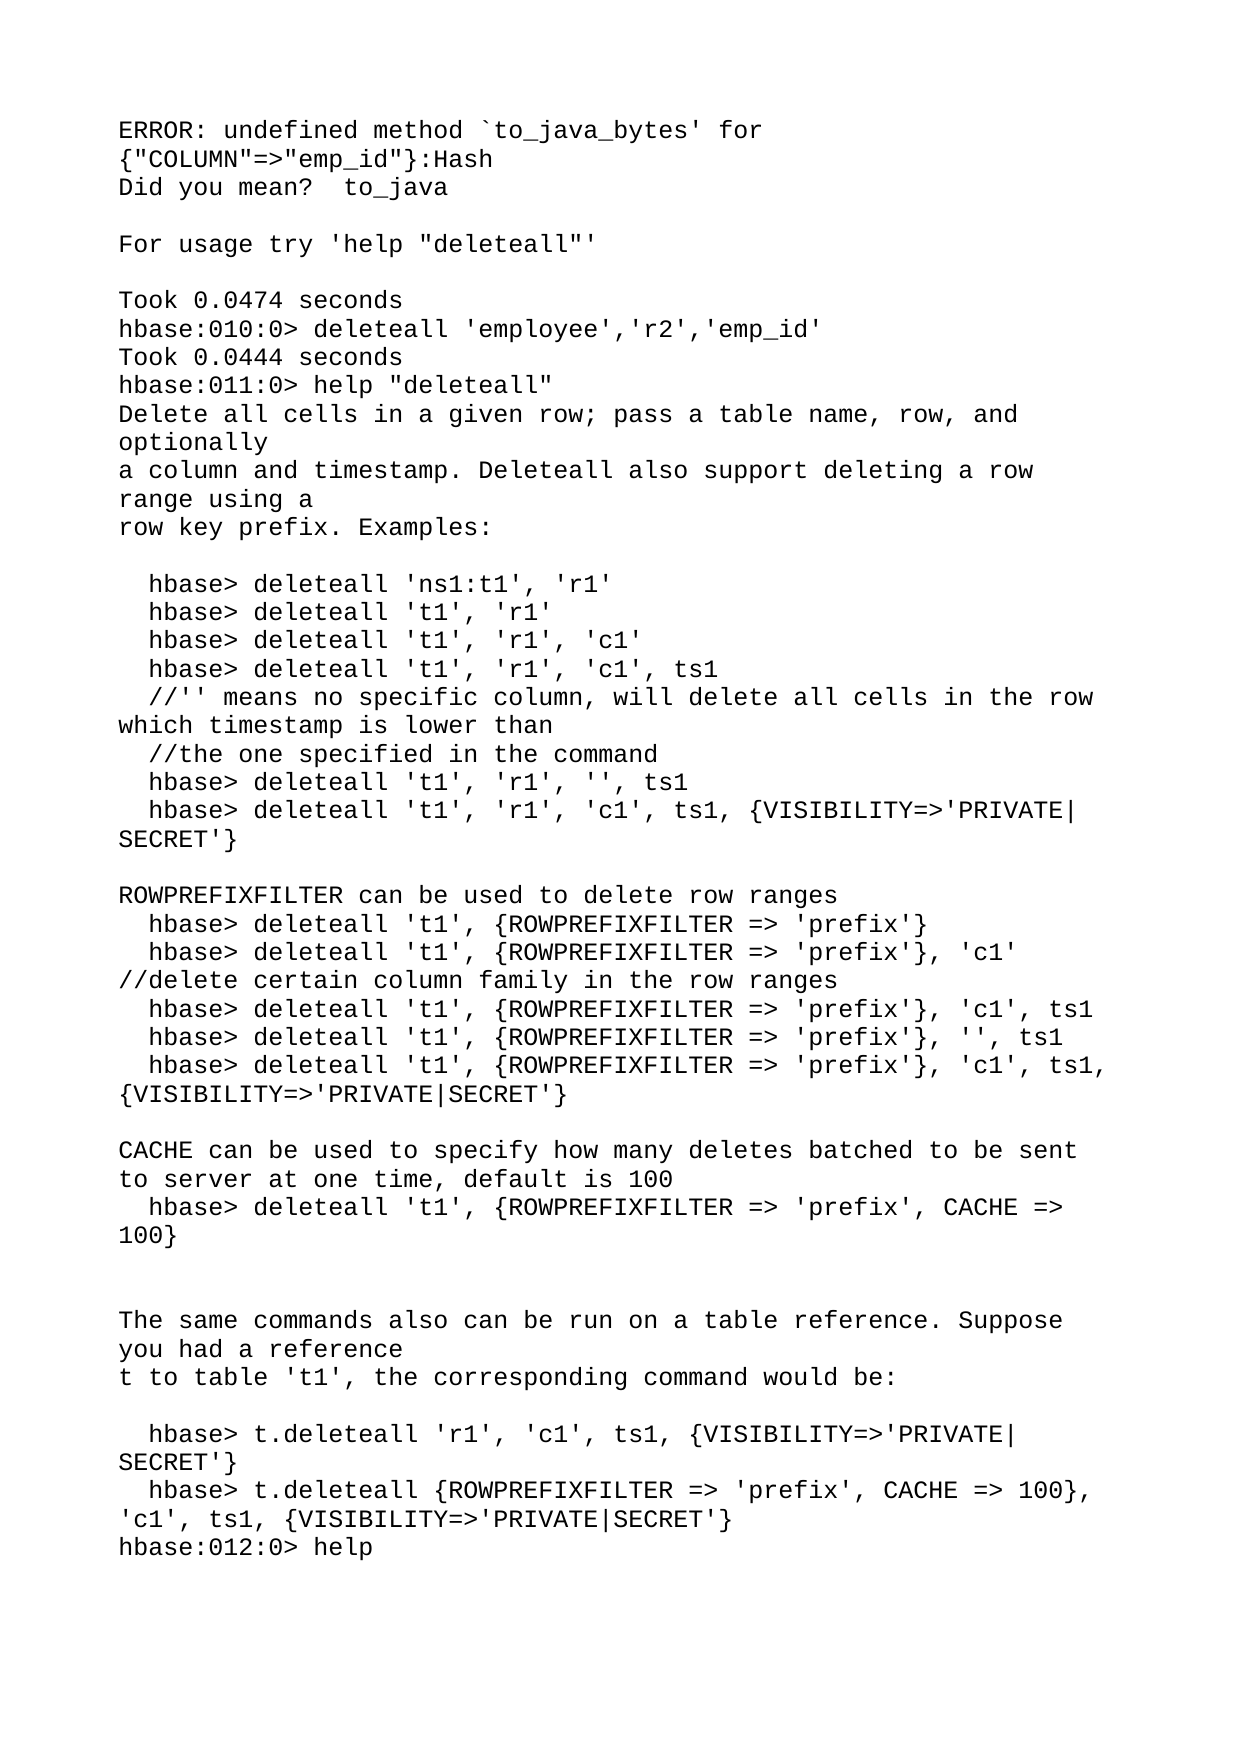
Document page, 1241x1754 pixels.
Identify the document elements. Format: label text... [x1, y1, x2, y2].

text hbase> deleteall 't1', 'r1', 'c1' [118, 628, 1122, 656]
text hbase:011:0> help "deleteall" [118, 373, 1122, 401]
text Delete all cells in a given row; pass a table name, row, and optionally [118, 401, 1122, 458]
text hbase> deleteall 't1', {ROWPREFIXFILTER => 'prefix'}, 'c1', ts1, {VISIBILITY=>'PRIVATE|SECRET'} [118, 1053, 1122, 1110]
text CACHE can be used to specify how many deletes batched to be sent to server at one time, default is 100 [118, 1138, 1122, 1195]
text Took 0.0444 seconds [118, 345, 1122, 373]
text hbase> deleteall 't1', 'r1' [118, 600, 1122, 628]
text hbase> deleteall 't1', {ROWPREFIXFILTER => 'prefix', CACHE => 100} [118, 1195, 1122, 1251]
text ROWPREFIXFILTER can be used to delete row ranges [118, 883, 1122, 911]
text hbase> deleteall 't1', 'r1', 'c1', ts1, {VISIBILITY=>'PRIVATE|SECRET'} [118, 798, 1122, 855]
text The same commands also can be run on a table reference. Suppose you had a reference [118, 1308, 1122, 1365]
text ERROR: undefined method `to_java_bytes' for {"COLUMN"=>"emp_id"}:Hash [118, 118, 1122, 175]
text //the one specified in the command [118, 741, 1122, 770]
text row key prefix. Examples: [118, 515, 1122, 543]
text Did you mean? to_java [118, 175, 1122, 203]
text hbase> deleteall 'ns1:t1', 'r1' [118, 571, 1122, 600]
text hbase> deleteall 't1', {ROWPREFIXFILTER => 'prefix'}, '', ts1 [118, 1025, 1122, 1053]
text //'' means no specific column, will delete all cells in the row which timestamp is lower than [118, 685, 1122, 741]
text For usage try 'help "deleteall"' [118, 231, 1122, 260]
text hbase> deleteall 't1', 'r1', 'c1', ts1 [118, 656, 1122, 685]
text hbase> deleteall 't1', {ROWPREFIXFILTER => 'prefix'}, 'c1' //delete certain column family in the row ranges [118, 940, 1122, 996]
text t to table 't1', the corresponding command would be: [118, 1365, 1122, 1393]
text Took 0.0474 seconds [118, 288, 1122, 316]
text a column and timestamp. Deleteall also support deleting a row range using a [118, 458, 1122, 515]
text hbase> t.deleteall 'r1', 'c1', ts1, {VISIBILITY=>'PRIVATE|SECRET'} [118, 1421, 1122, 1478]
text hbase> t.deleteall {ROWPREFIXFILTER => 'prefix', CACHE => 100}, 'c1', ts1, {VISIBILITY=>'PRIVATE|SECRET'} [118, 1478, 1122, 1535]
text hbase> deleteall 't1', 'r1', '', ts1 [118, 770, 1122, 798]
text hbase:012:0> help [118, 1535, 1122, 1563]
text hbase:010:0> deleteall 'employee','r2','emp_id' [118, 316, 1122, 345]
text hbase> deleteall 't1', {ROWPREFIXFILTER => 'prefix'} [118, 911, 1122, 940]
text hbase> deleteall 't1', {ROWPREFIXFILTER => 'prefix'}, 'c1', ts1 [118, 996, 1122, 1025]
